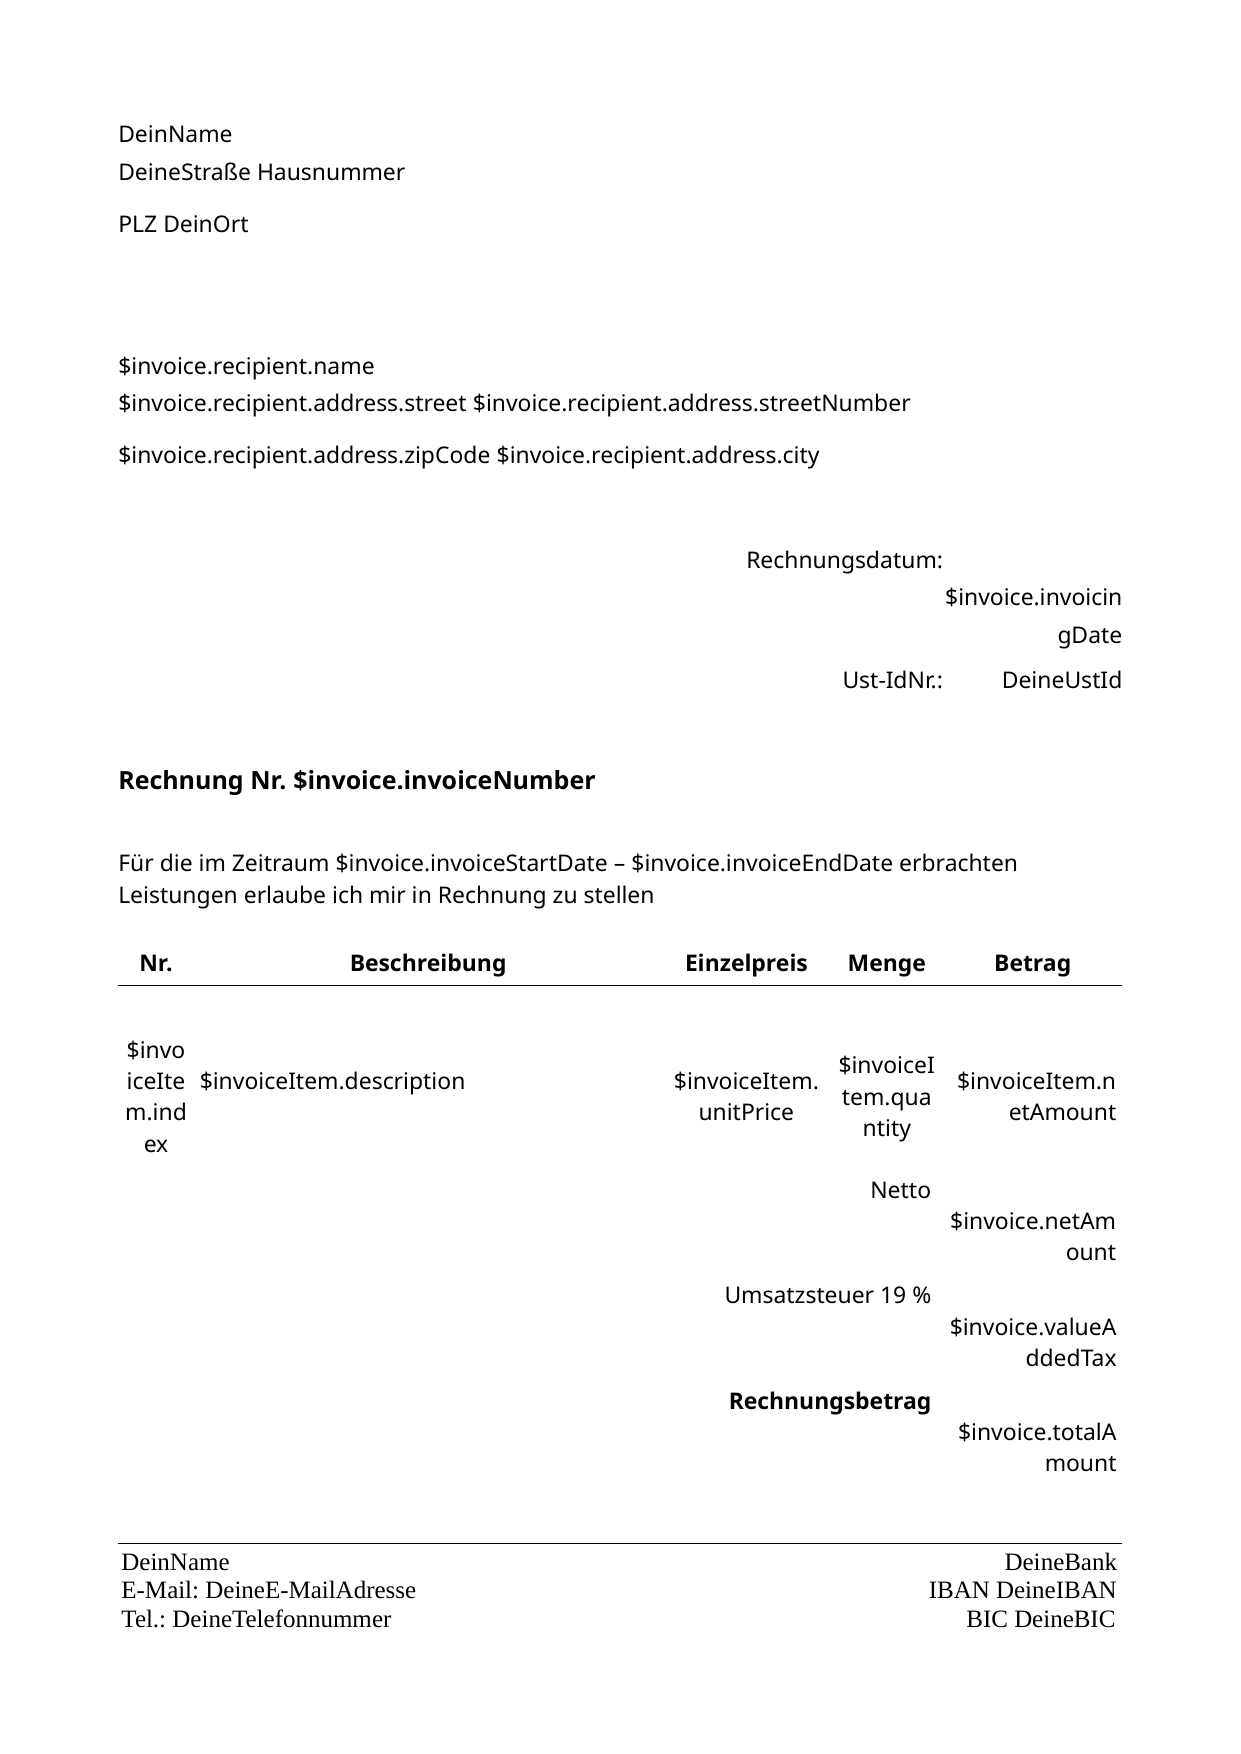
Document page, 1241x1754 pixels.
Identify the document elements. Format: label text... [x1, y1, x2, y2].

table_cell $invoiceItem.unitPrice [662, 986, 830, 1168]
text $invoice.recipient.name $invoice.recipient.address.street $invoice.recipient.address.streetNumber [118, 350, 1122, 418]
table_header Rechnungsdatum: [118, 544, 943, 664]
table_cell Netto [118, 1168, 943, 1274]
table_cell $invoiceItem.quantity [830, 986, 943, 1168]
table_cell $invoiceItem.netAmount [943, 986, 1122, 1168]
table_cell $invoiceItem.index [118, 986, 193, 1168]
text Rechnung Nr. $invoice.invoiceNumber [118, 762, 1122, 796]
table_cell $invoice.totalAmount [943, 1379, 1122, 1484]
table_header Beschreibung [194, 941, 662, 984]
table_header Einzelpreis [662, 941, 830, 984]
table_cell $invoice.valueAddedTax [943, 1274, 1122, 1379]
text Für die im Zeitraum $invoice.invoiceStartDate – $invoice.invoiceEndDate erbrachten Leistungen erlaube ich mir in Rechnung zu stellen [118, 847, 1122, 910]
table_header Nr. [118, 941, 193, 984]
table_cell $invoice.netAmount [943, 1168, 1122, 1274]
table_header Betrag [943, 941, 1122, 984]
table_cell $invoiceItem.description [194, 986, 662, 1168]
table_header $invoice.invoicingDate [943, 544, 1122, 664]
text DeinName DeineStraße Hausnummer [118, 118, 1122, 187]
table_cell Rechnungsbetrag [118, 1379, 943, 1484]
text PLZ DeinOrt [118, 208, 1122, 277]
table_header Menge [830, 941, 943, 984]
table_cell Umsatzsteuer 19 % [118, 1274, 943, 1379]
text $invoice.recipient.address.zipCode $invoice.recipient.address.city [118, 439, 1122, 471]
table_cell DeineUstId [943, 664, 1122, 710]
table_cell Ust-IdNr.: [118, 664, 943, 710]
